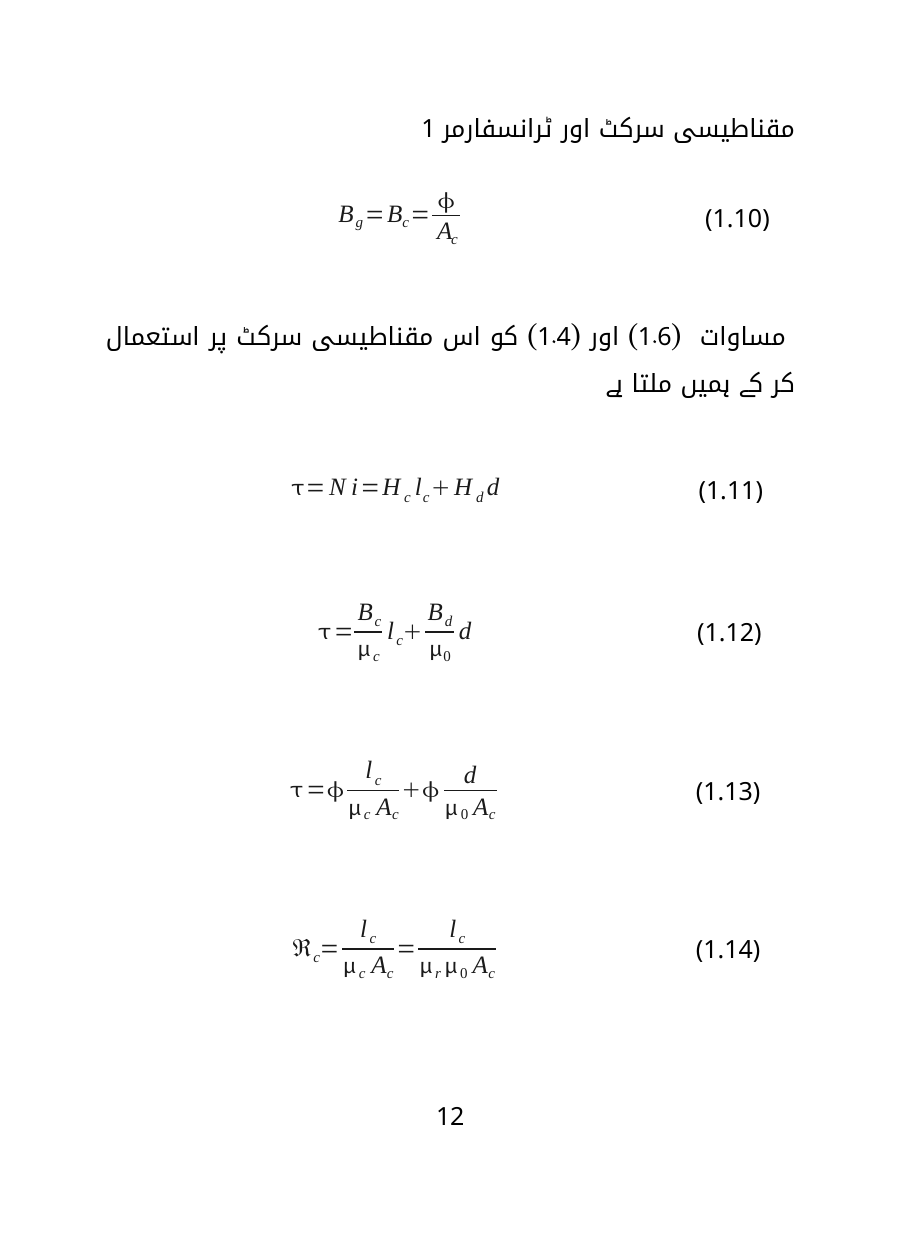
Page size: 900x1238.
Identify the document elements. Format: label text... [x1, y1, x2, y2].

table_header (1.11) [693, 467, 795, 525]
table_header (1.10) [699, 183, 795, 266]
table_header (1.12) [691, 593, 795, 683]
table_header [105, 751, 690, 842]
table_header (1.14) [690, 910, 795, 1000]
table_header [105, 467, 692, 525]
table_header (1.13) [690, 751, 795, 842]
table_header [105, 183, 699, 266]
table_header [105, 593, 691, 683]
text مساوات (1.6) اور (1.4) کو اس مقناطیسی سرکٹ پر استعمال کر کے ہمیں ملتا ہے [105, 313, 795, 408]
table_header [105, 910, 690, 1000]
